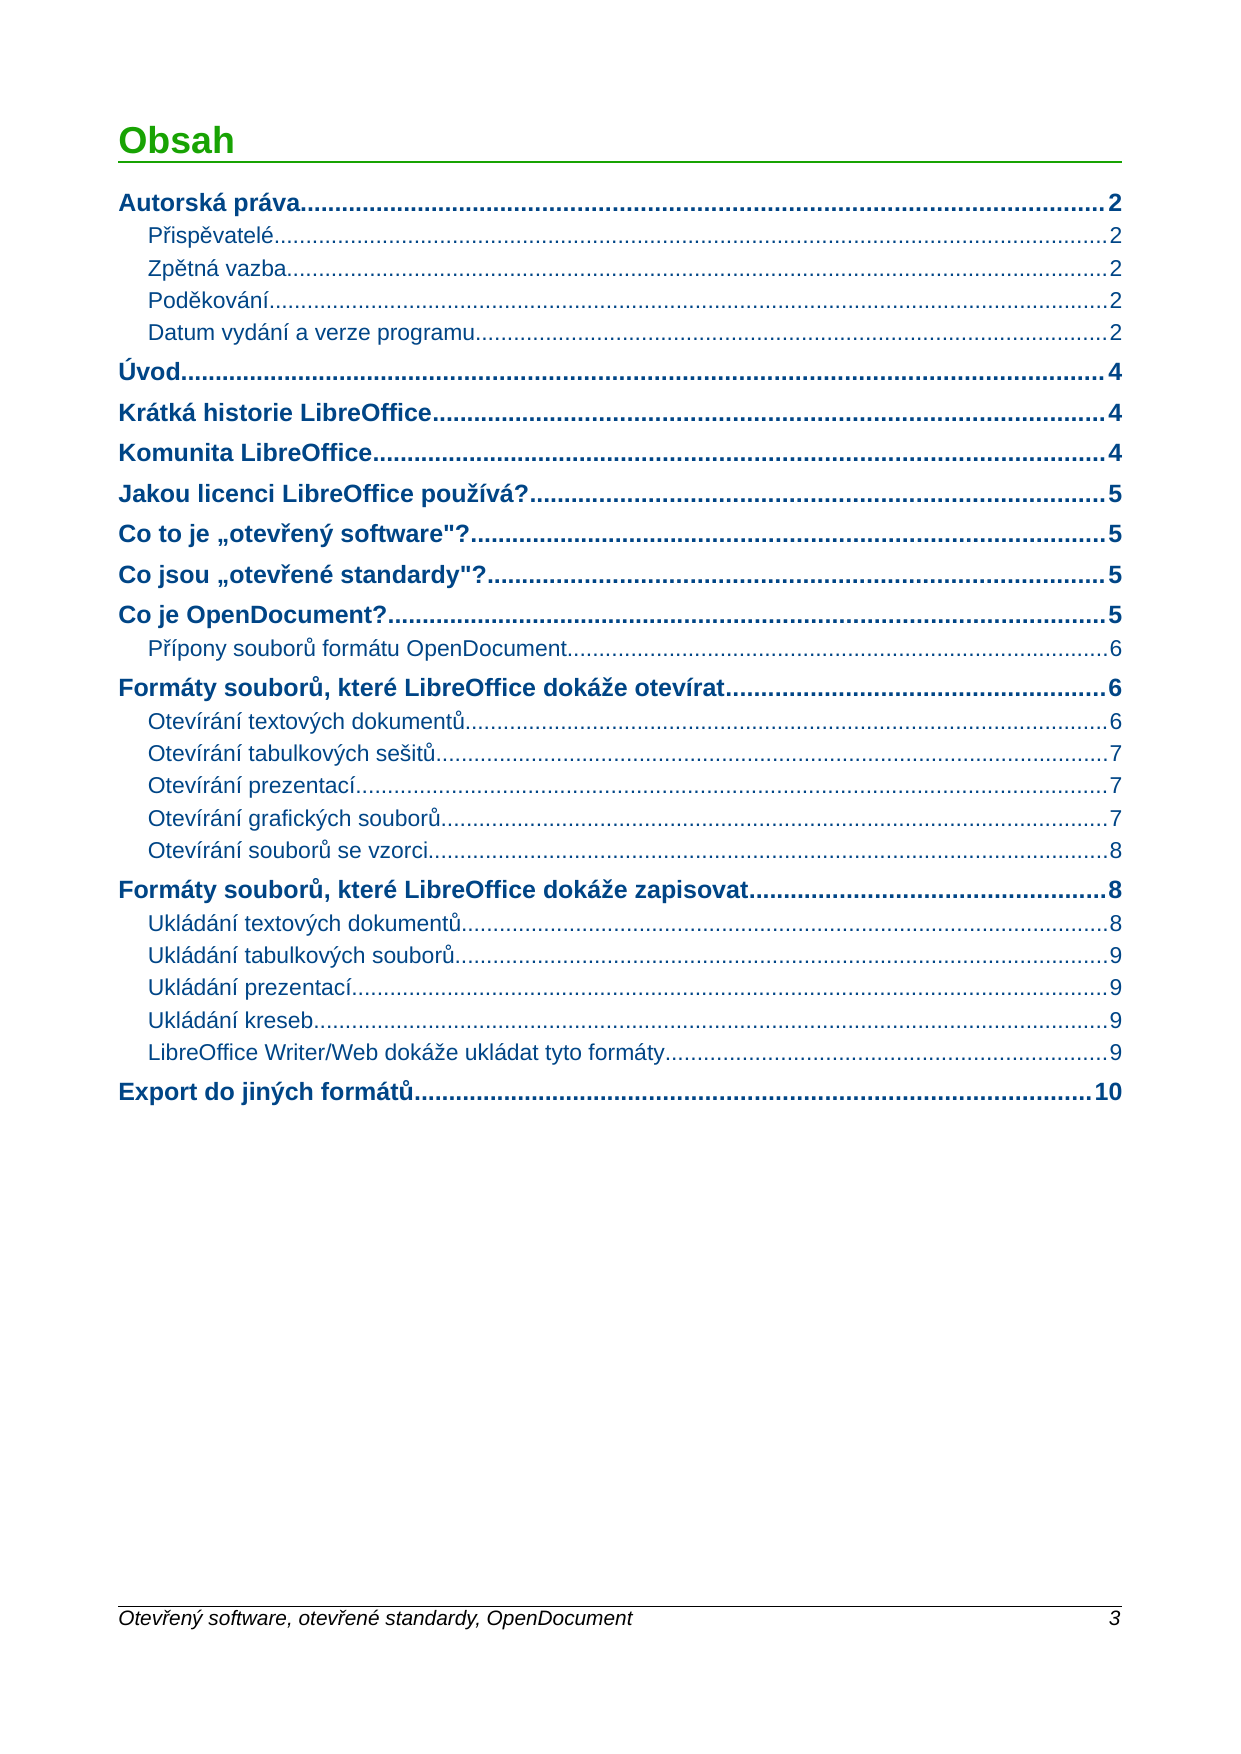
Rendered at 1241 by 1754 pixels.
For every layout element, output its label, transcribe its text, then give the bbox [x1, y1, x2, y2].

text Co jsou „otevřené standardy"? 5 [118, 560, 1122, 588]
text Otevírání textových dokumentů 6 [148, 708, 1122, 734]
text Otevírání prezentací 7 [148, 772, 1122, 799]
text Přípony souborů formátu OpenDocument 6 [148, 635, 1122, 661]
text Co je OpenDocument? 5 [118, 600, 1122, 629]
text LibreOffice Writer/Web dokáže ukládat tyto formáty 9 [148, 1039, 1122, 1065]
text Ukládání prezentací 9 [148, 974, 1122, 1001]
text Otevírání tabulkových sešitů 7 [148, 740, 1122, 766]
text Autorská práva 2 [118, 187, 1122, 216]
text Krátká historie LibreOffice 4 [118, 398, 1122, 426]
text Jakou licenci LibreOffice používá? 5 [118, 479, 1122, 507]
text Úvod 4 [118, 357, 1122, 386]
text Komunita LibreOffice 4 [118, 438, 1122, 467]
text Zpětná vazba 2 [148, 254, 1122, 281]
text Formáty souborů, které LibreOffice dokáže otevírat 6 [118, 673, 1122, 702]
text Otevírání grafických souborů 7 [148, 805, 1122, 831]
text Export do jiných formátů 10 [118, 1077, 1122, 1106]
text Otevírání souborů se vzorci 8 [148, 837, 1122, 863]
text Co to je „otevřený software"? 5 [118, 519, 1122, 548]
text Poděkování 2 [148, 287, 1122, 313]
text Obsah [118, 118, 1122, 161]
text Ukládání textových dokumentů 8 [148, 910, 1122, 936]
text Přispěvatelé 2 [148, 222, 1122, 248]
text Ukládání kreseb 9 [148, 1007, 1122, 1033]
text Datum vydání a verze programu 2 [148, 319, 1122, 345]
text Formáty souborů, které LibreOffice dokáže zapisovat 8 [118, 875, 1122, 904]
text Ukládání tabulkových souborů 9 [148, 942, 1122, 968]
